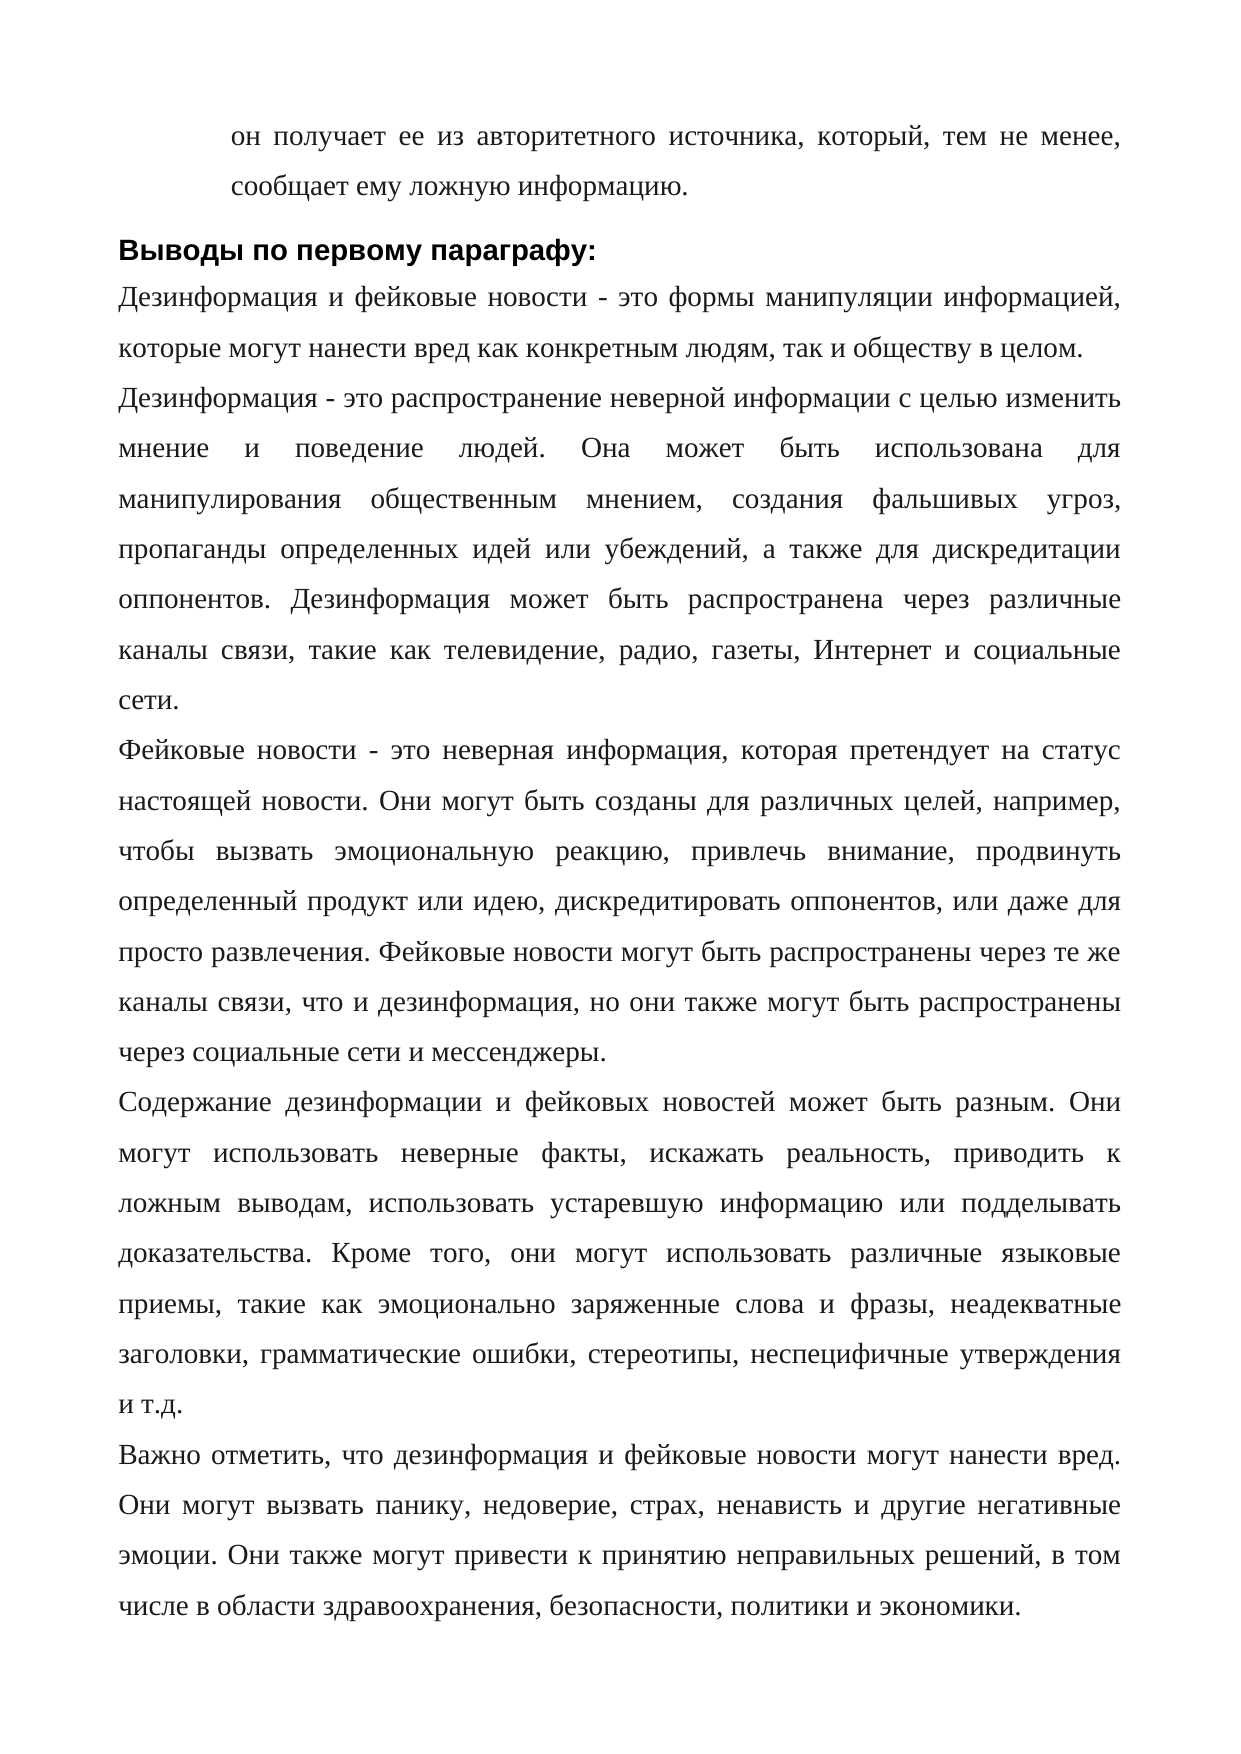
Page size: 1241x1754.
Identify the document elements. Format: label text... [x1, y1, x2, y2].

subtitle Выводы по первому параграфу: [118, 233, 1122, 267]
text Содержание дезинформации и фейковых новостей может быть разным. Они могут использовать неверные факты, искажать реальность, приводить к ложным выводам, использовать устаревшую информацию или подделывать доказательства. Кроме того, они могут использовать различные языковые приемы, такие как эмоционально заряженные слова и фразы, неадекватные заголовки, грамматические ошибки, стереотипы, неспецифичные утверждения и т.д. [118, 1084, 1122, 1420]
text Важно отметить, что дезинформация и фейковые новости могут нанести вред. Они могут вызвать панику, недоверие, страх, ненависть и другие негативные эмоции. Они также могут привести к принятию неправильных решений, в том числе в области здравоохранения, безопасности, политики и экономики. [118, 1437, 1122, 1621]
text Дезинформация - это распространение неверной информации с целью изменить мнение и поведение людей. Она может быть использована для манипулирования общественным мнением, создания фальшивых угроз, пропаганды определенных идей или убеждений, а также для дискредитации оппонентов. Дезинформация может быть распространена через различные каналы связи, такие как телевидение, радио, газеты, Интернет и социальные сети. [118, 380, 1122, 716]
text Дезинформация и фейковые новости - это формы манипуляции информацией, которые могут нанести вред как конкретным людям, так и обществу в целом. [118, 279, 1122, 363]
text Фейковые новости - это неверная информация, которая претендует на статус настоящей новости. Они могут быть созданы для различных целей, например, чтобы вызвать эмоциональную реакцию, привлечь внимание, продвинуть определенный продукт или идею, дискредитировать оппонентов, или даже для просто развлечения. Фейковые новости могут быть распространены через те же каналы связи, что и дезинформация, но они также могут быть распространены через социальные сети и мессенджеры. [118, 732, 1122, 1068]
list он получает ее из авторитетного источника, который, тем не менее, сообщает ему ложную информацию. [193, 118, 1122, 202]
